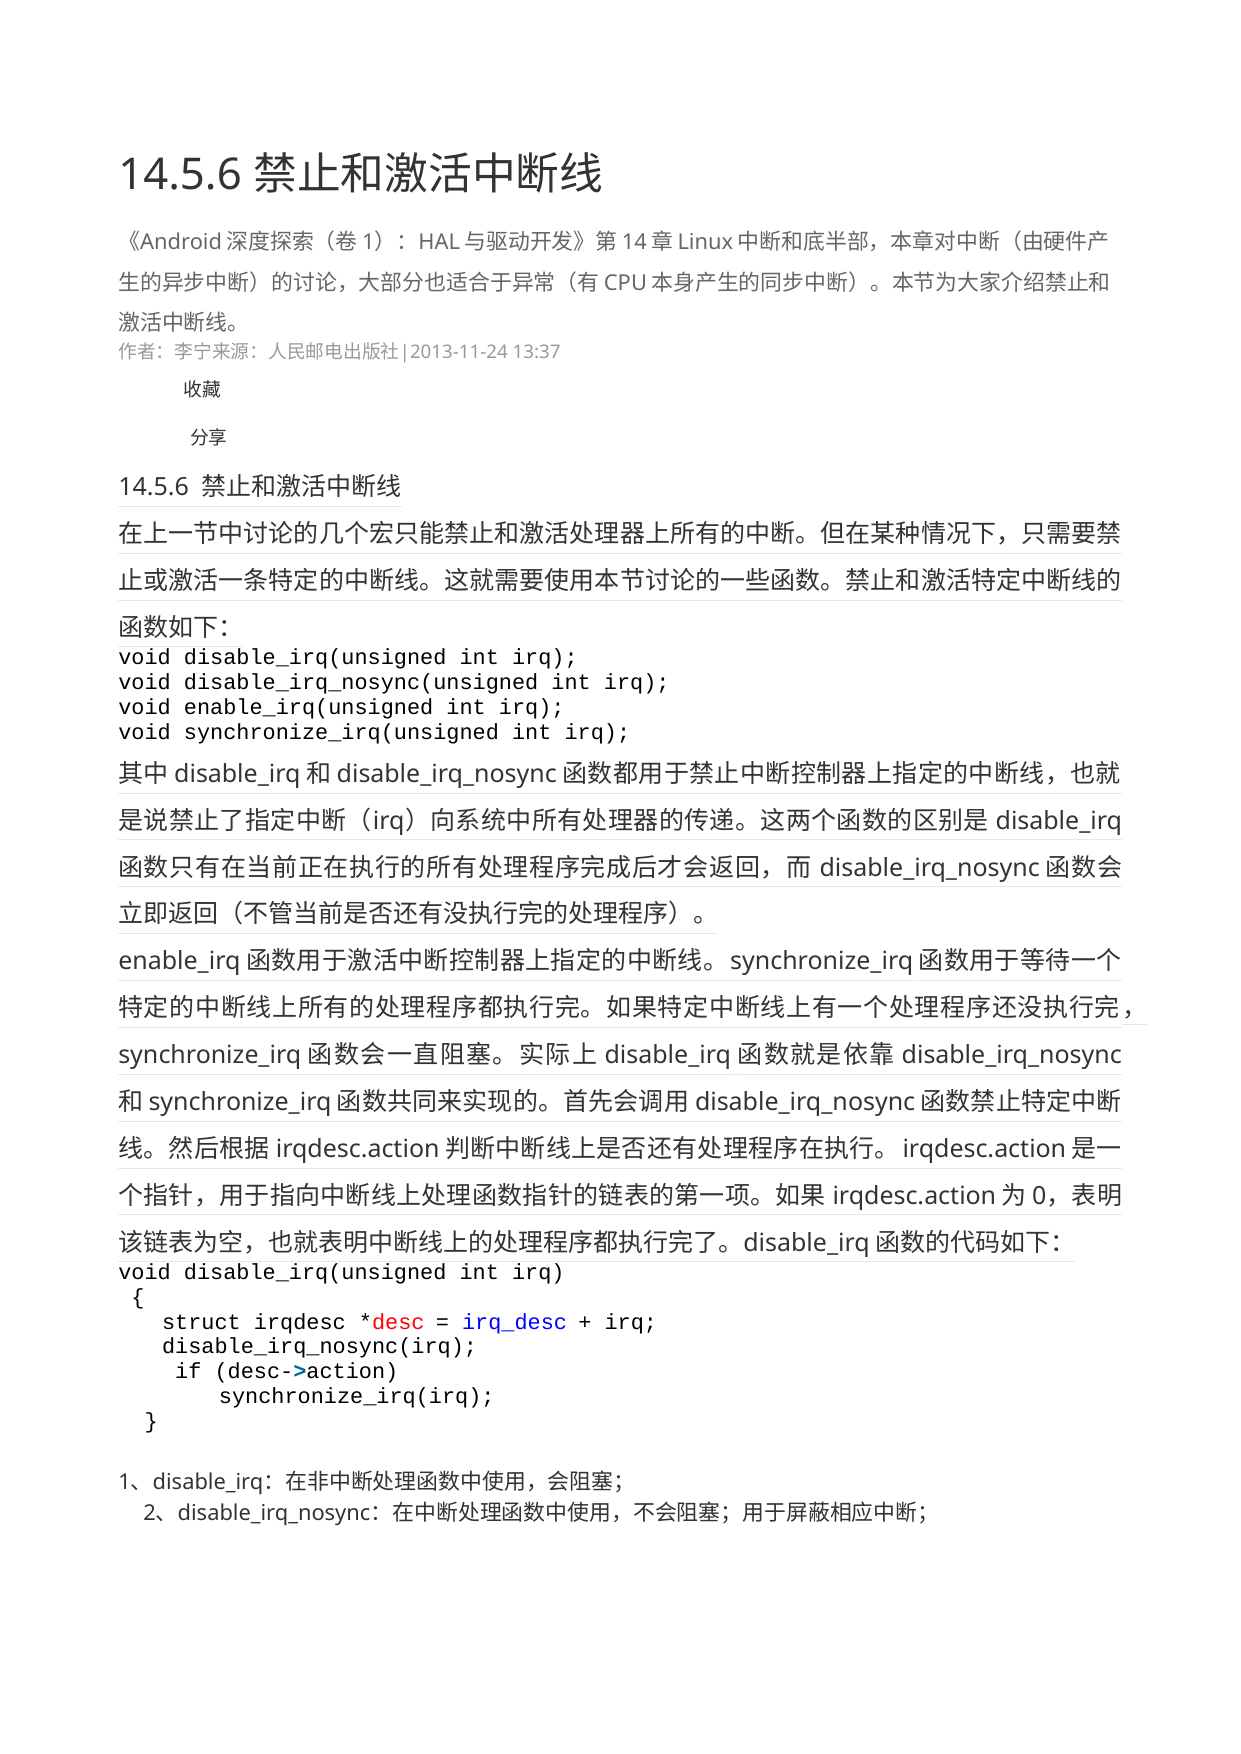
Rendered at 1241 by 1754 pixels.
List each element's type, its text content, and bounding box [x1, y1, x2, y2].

text void disable_irq(unsigned int irq); void disable_irq_nosync(unsigned int irq); void enable_irq(unsigned int irq); [118, 647, 1122, 721]
subtitle 14.5.6 禁止和激活中断线 [118, 139, 1122, 202]
text 14.5.6 禁止和激活中断线 [118, 459, 1122, 506]
text 是说禁止了指定中断（irq）向系统中所有处理器的传递。这两个函数的区别是disable_irq [118, 794, 1122, 839]
list 分享 [177, 421, 1113, 450]
text 《Android深度探索（卷1）：HAL与驱动开发》第14章Linux中断和底半部，本章对中断（由硬件产生的异步中断）的讨论，大部分也适合于异常（有CPU本身产生的同步中断）。本节为大家介绍禁止和激活中断线。 [118, 215, 1122, 337]
text 1、disable_irq：在非中断处理函数中使用，会阻塞； [118, 1464, 1122, 1495]
text enable_irq函数用于激活中断控制器上指定的中断线。synchronize_irq函数用于等待一个特定的中断线上所有的处理程序都执行完。如果特定中断线上有一个处理程序还没执行完，synchronize_irq函数会一直阻塞。实际上disable_irq函数就是依靠disable_irq_nosync和synchronize_irq函数共同来实现的。首先会调用disable_irq_nosync函数禁止特定中断线。然后根据irqdesc.action判断中断线上是否还有处理程序在执行。irqdesc.action是一个指针，用于指向中断线上处理函数指针的链表的第一项。如果irqdesc.action为0，表明该链表为空，也就表明中断线上的处理程序都执行完了。disable_irq函数的代码如下： [118, 933, 1122, 980]
text enable_irq函数用于激活中断控制器上指定的中断线。synchronize_irq函数用于等待一个特定的中断线上所有的处理程序都执行完。如果特定中断线上有一个处理程序还没执行完，synchronize_irq函数会一直阻塞。实际上disable_irq函数就是依靠disable_irq_nosync和synchronize_irq函数共同来实现的。首先会调用disable_irq_nosync函数禁止特定中断线。然后根据irqdesc.action判断中断线上是否还有处理程序在执行。irqdesc.action是一个指针，用于指向中断线上处理函数指针的链表的第一项。如果irqdesc.action为0，表明该链表为空，也就表明中断线上的处理程序都执行完了。disable_irq函数的代码如下： [118, 1028, 1122, 1074]
list 收藏 [177, 373, 1113, 402]
text 在上一节中讨论的几个宏只能禁止和激活处理器上所有的中断。但在某种情况下，只需要禁 [118, 506, 1122, 553]
subtitle 作者：李宁来源：人民邮电出版社|2013-11-24 13:37 [118, 337, 1122, 364]
text 函数如下： [118, 601, 1122, 647]
text void disable_irq(unsigned int irq) [118, 1261, 1122, 1286]
text 其中disable_irq和disable_irq_nosync函数都用于禁止中断控制器上指定的中断线，也就 [118, 746, 1122, 793]
text } [118, 1410, 1122, 1435]
text enable_irq函数用于激活中断控制器上指定的中断线。synchronize_irq函数用于等待一个特定的中断线上所有的处理程序都执行完。如果特定中断线上有一个处理程序还没执行完，synchronize_irq函数会一直阻塞。实际上disable_irq函数就是依靠disable_irq_nosync和synchronize_irq函数共同来实现的。首先会调用disable_irq_nosync函数禁止特定中断线。然后根据irqdesc.action判断中断线上是否还有处理程序在执行。irqdesc.action是一个指针，用于指向中断线上处理函数指针的链表的第一项。如果irqdesc.action为0，表明该链表为空，也就表明中断线上的处理程序都执行完了。disable_irq函数的代码如下： [118, 1075, 1122, 1121]
text if (desc->action) [118, 1361, 1122, 1385]
text disable_irq_nosync(irq); [118, 1336, 1122, 1361]
text void synchronize_irq(unsigned int irq); [118, 721, 1122, 746]
text struct irqdesc *desc = irq_desc + irq; [118, 1311, 1122, 1336]
text enable_irq函数用于激活中断控制器上指定的中断线。synchronize_irq函数用于等待一个特定的中断线上所有的处理程序都执行完。如果特定中断线上有一个处理程序还没执行完，synchronize_irq函数会一直阻塞。实际上disable_irq函数就是依靠disable_irq_nosync和synchronize_irq函数共同来实现的。首先会调用disable_irq_nosync函数禁止特定中断线。然后根据irqdesc.action判断中断线上是否还有处理程序在执行。irqdesc.action是一个指针，用于指向中断线上处理函数指针的链表的第一项。如果irqdesc.action为0，表明该链表为空，也就表明中断线上的处理程序都执行完了。disable_irq函数的代码如下： [118, 1122, 1122, 1168]
text enable_irq函数用于激活中断控制器上指定的中断线。synchronize_irq函数用于等待一个特定的中断线上所有的处理程序都执行完。如果特定中断线上有一个处理程序还没执行完，synchronize_irq函数会一直阻塞。实际上disable_irq函数就是依靠disable_irq_nosync和synchronize_irq函数共同来实现的。首先会调用disable_irq_nosync函数禁止特定中断线。然后根据irqdesc.action判断中断线上是否还有处理程序在执行。irqdesc.action是一个指针，用于指向中断线上处理函数指针的链表的第一项。如果irqdesc.action为0，表明该链表为空，也就表明中断线上的处理程序都执行完了。disable_irq函数的代码如下： [118, 1169, 1122, 1214]
text 止或激活一条特定的中断线。这就需要使用本节讨论的一些函数。禁止和激活特定中断线的 [118, 554, 1122, 600]
text synchronize_irq(irq); [118, 1385, 1122, 1410]
text enable_irq函数用于激活中断控制器上指定的中断线。synchronize_irq函数用于等待一个特定的中断线上所有的处理程序都执行完。如果特定中断线上有一个处理程序还没执行完，synchronize_irq函数会一直阻塞。实际上disable_irq函数就是依靠disable_irq_nosync和synchronize_irq函数共同来实现的。首先会调用disable_irq_nosync函数禁止特定中断线。然后根据irqdesc.action判断中断线上是否还有处理程序在执行。irqdesc.action是一个指针，用于指向中断线上处理函数指针的链表的第一项。如果irqdesc.action为0，表明该链表为空，也就表明中断线上的处理程序都执行完了。disable_irq函数的代码如下： [118, 1215, 1122, 1261]
text enable_irq函数用于激活中断控制器上指定的中断线。synchronize_irq函数用于等待一个特定的中断线上所有的处理程序都执行完。如果特定中断线上有一个处理程序还没执行完，synchronize_irq函数会一直阻塞。实际上disable_irq函数就是依靠disable_irq_nosync和synchronize_irq函数共同来实现的。首先会调用disable_irq_nosync函数禁止特定中断线。然后根据irqdesc.action判断中断线上是否还有处理程序在执行。irqdesc.action是一个指针，用于指向中断线上处理函数指针的链表的第一项。如果irqdesc.action为0，表明该链表为空，也就表明中断线上的处理程序都执行完了。disable_irq函数的代码如下： [118, 981, 1122, 1027]
text { [118, 1286, 1122, 1311]
text 2、disable_irq_nosync：在中断处理函数中使用，不会阻塞；用于屏蔽相应中断； [118, 1495, 1122, 1527]
text 函数只有在当前正在执行的所有处理程序完成后才会返回，而disable_irq_nosync函数会 [118, 840, 1122, 886]
text 立即返回（不管当前是否还有没执行完的处理程序）。 [118, 887, 1122, 933]
